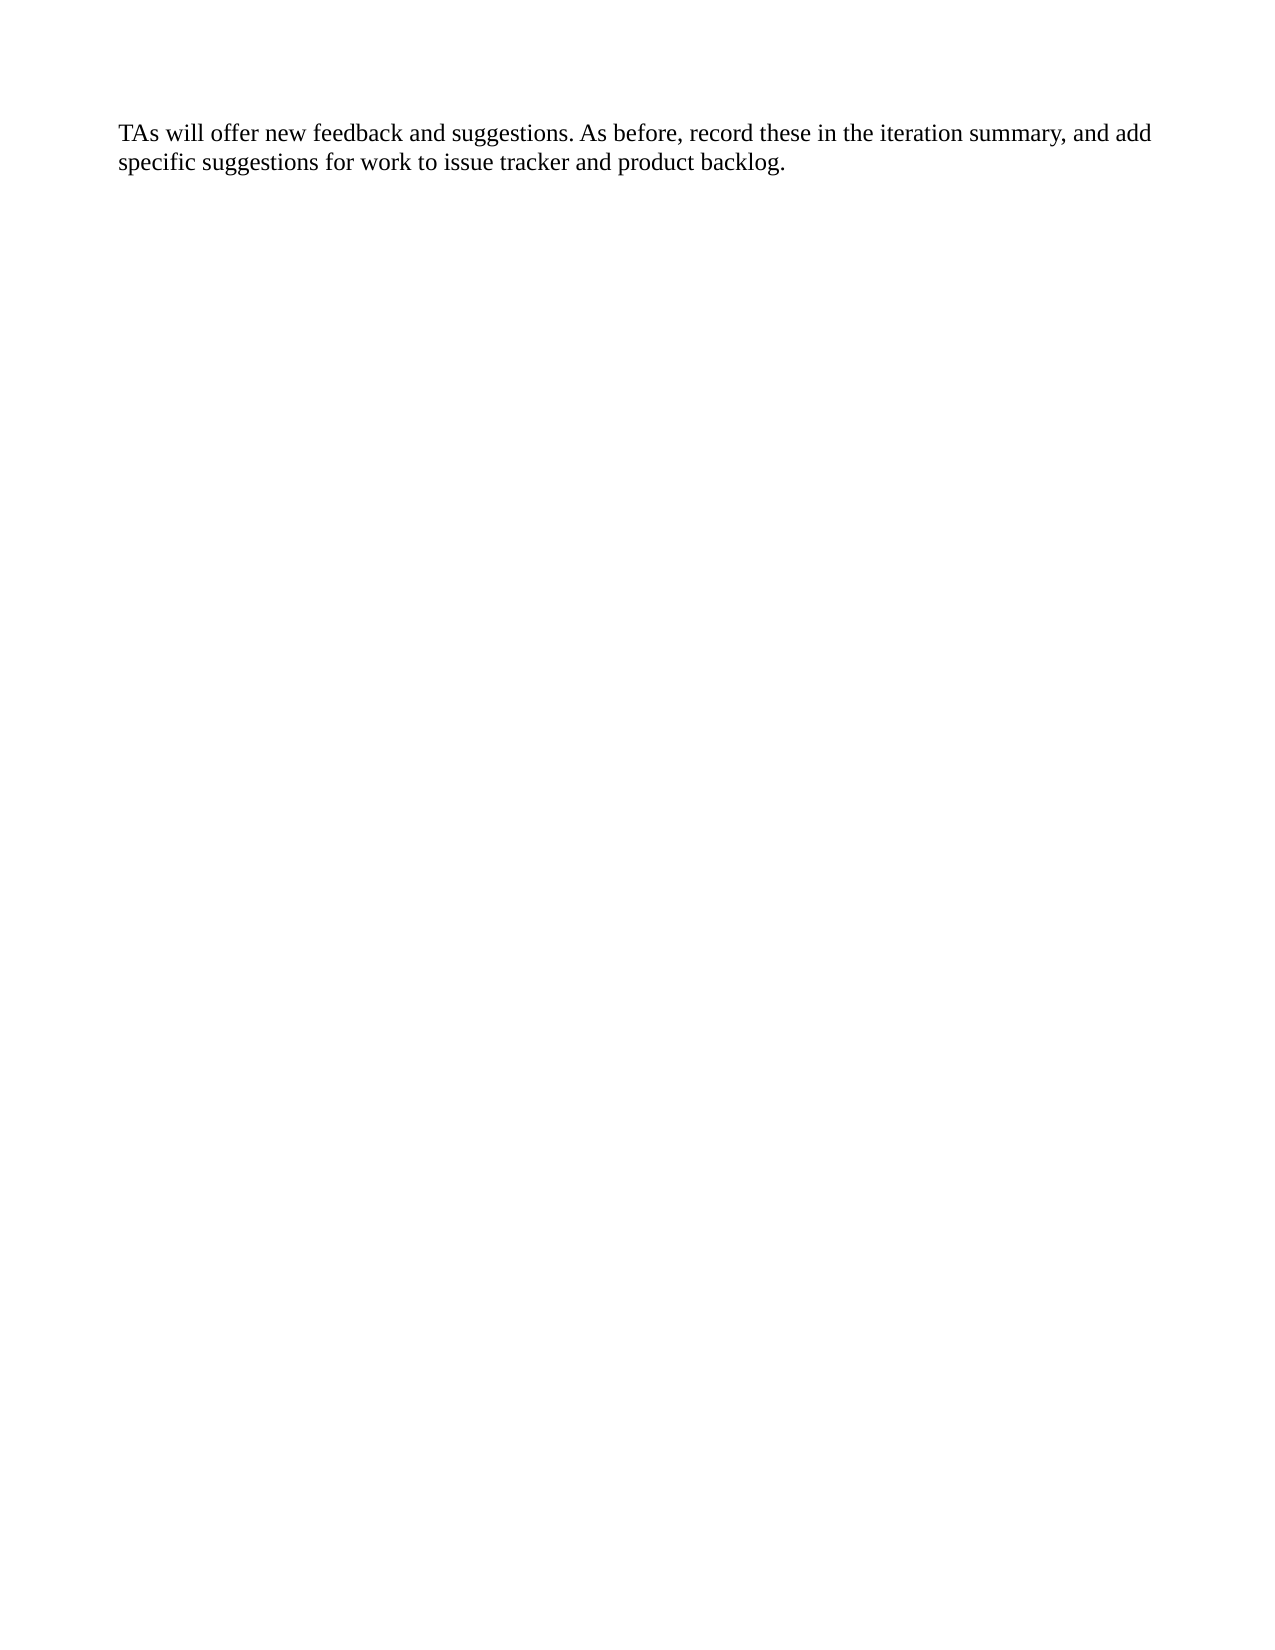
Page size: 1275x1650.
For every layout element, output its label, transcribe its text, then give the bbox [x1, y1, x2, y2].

text TAs will offer new feedback and suggestions. As before, record these in the iteration summary, and add specific suggestions for work to issue tracker and product backlog. [118, 118, 1157, 176]
